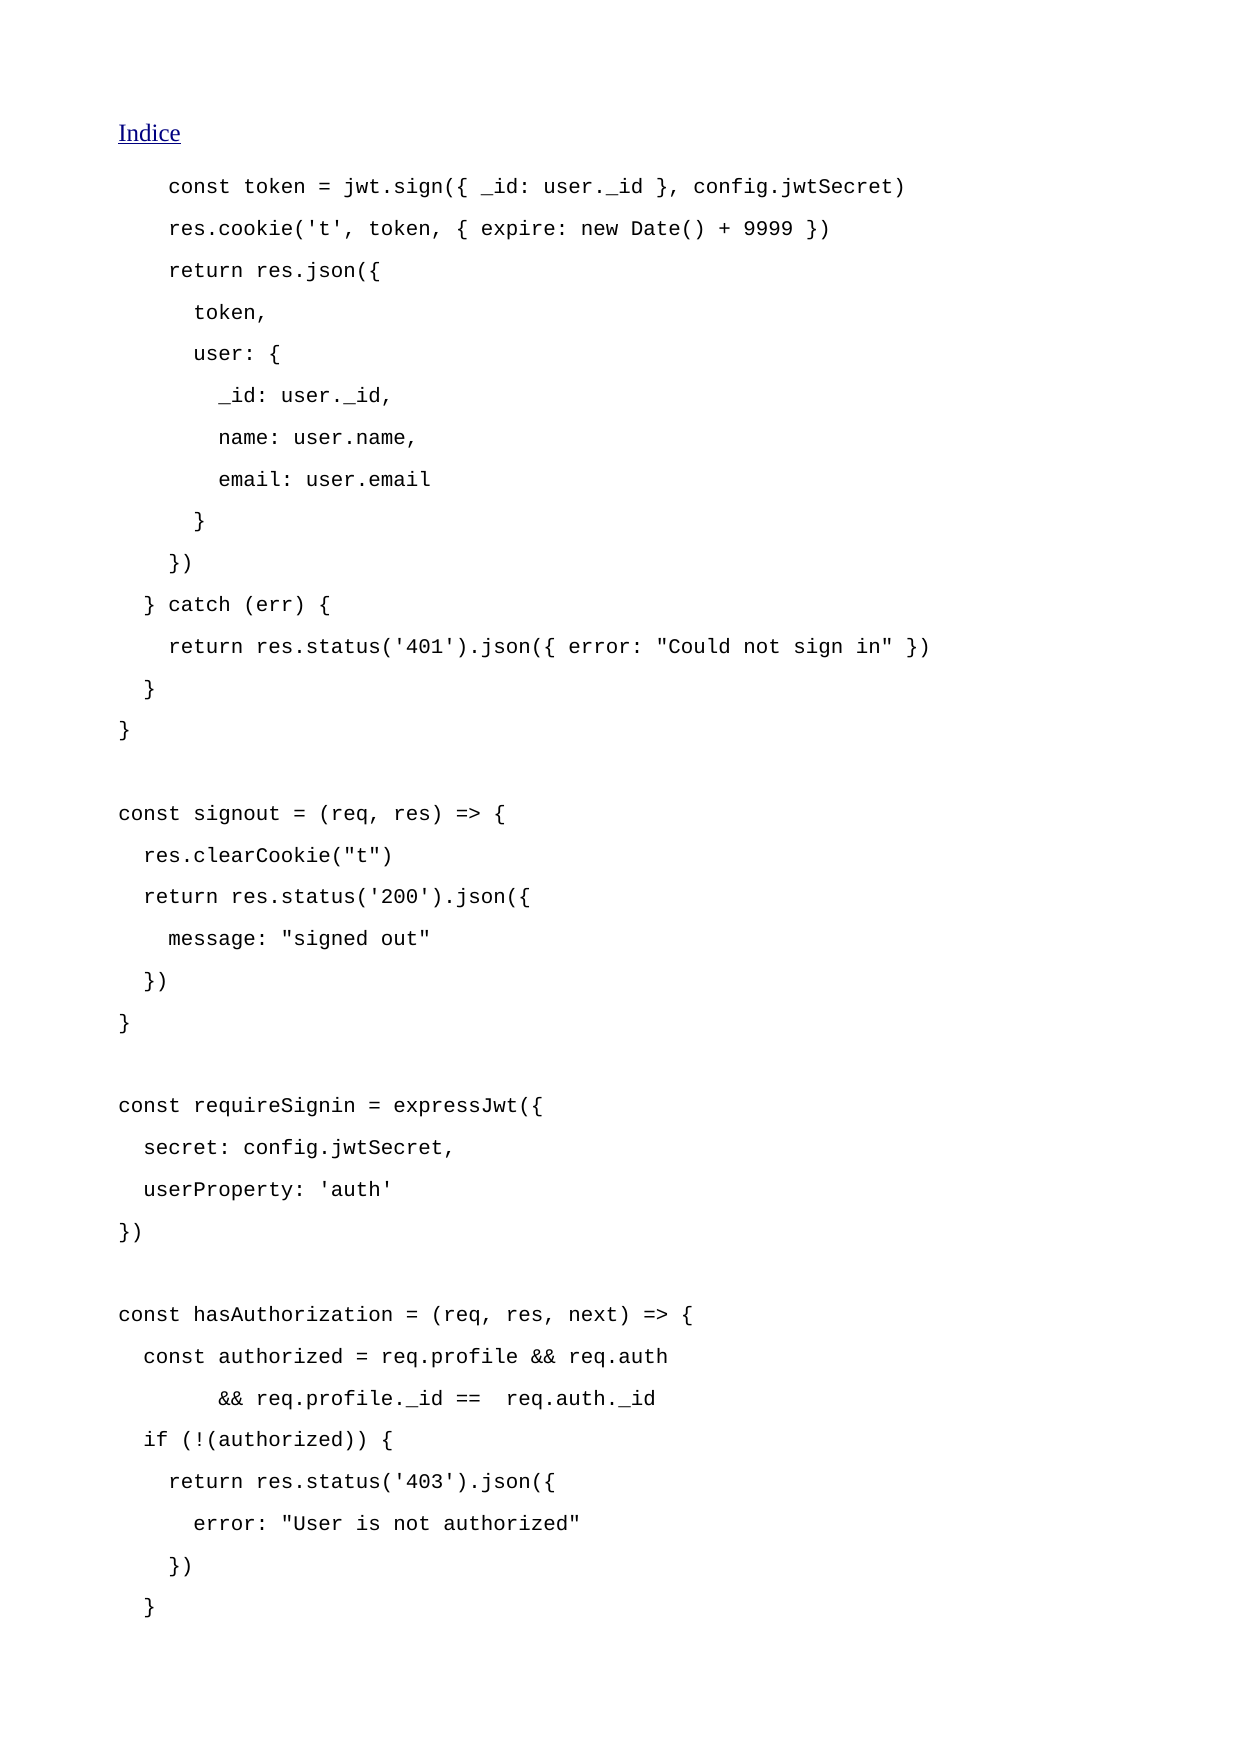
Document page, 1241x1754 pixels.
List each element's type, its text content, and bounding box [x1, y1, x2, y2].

text } [118, 1012, 1122, 1035]
text message: "signed out" [118, 928, 1122, 952]
text secret: config.jwtSecret, [118, 1137, 1122, 1161]
text const requireSignin = expressJwt({ [118, 1095, 1122, 1119]
text user: { [118, 343, 1122, 367]
text const signout = (req, res) => { [118, 803, 1122, 827]
text return res.json({ [118, 260, 1122, 283]
text return res.status('401').json({ error: "Could not sign in" }) [118, 636, 1122, 659]
text res.clearCookie("t") [118, 845, 1122, 868]
text return res.status('200').json({ [118, 886, 1122, 910]
text _id: user._id, [118, 385, 1122, 409]
text email: user.email [118, 469, 1122, 492]
text }) [118, 1555, 1122, 1578]
text error: "User is not authorized" [118, 1513, 1122, 1537]
text }) [118, 1221, 1122, 1244]
text res.cookie('t', token, { expire: new Date() + 9999 }) [118, 218, 1122, 242]
text token, [118, 302, 1122, 325]
text const hasAuthorization = (req, res, next) => { [118, 1304, 1122, 1328]
text if (!(authorized)) { [118, 1429, 1122, 1453]
text } [118, 719, 1122, 743]
text userProperty: 'auth' [118, 1179, 1122, 1202]
text } [118, 678, 1122, 701]
text name: user.name, [118, 427, 1122, 451]
text } catch (err) { [118, 594, 1122, 618]
text } [118, 1597, 1122, 1620]
text return res.status('403').json({ [118, 1471, 1122, 1495]
text const token = jwt.sign({ _id: user._id }, config.jwtSecret) [118, 176, 1122, 200]
text } [118, 511, 1122, 534]
text }) [118, 552, 1122, 576]
text }) [118, 970, 1122, 994]
text const authorized = req.profile && req.auth [118, 1346, 1122, 1369]
text && req.profile._id == req.auth._id [118, 1388, 1122, 1411]
